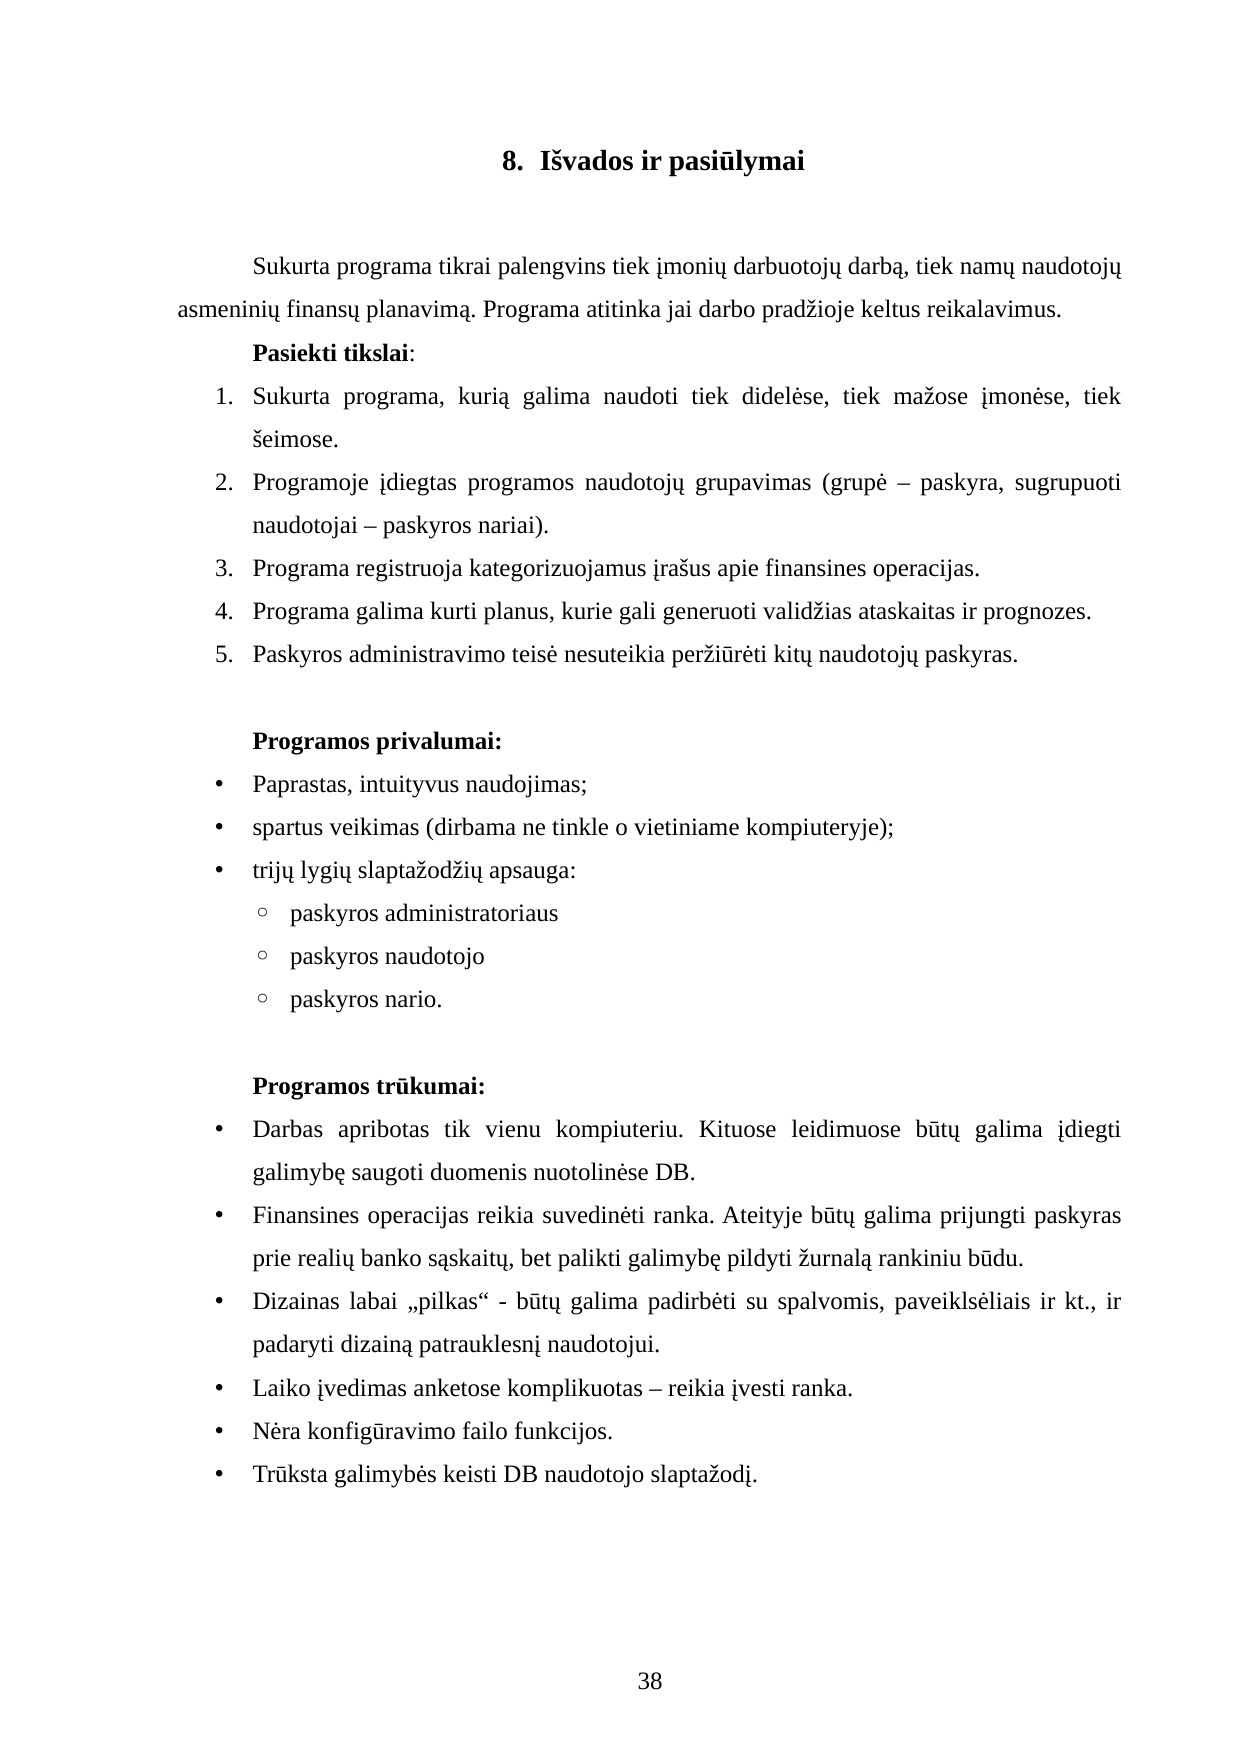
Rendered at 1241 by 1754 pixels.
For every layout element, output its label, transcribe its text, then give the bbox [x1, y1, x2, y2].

list Dizainas labai „pilkas“ - būtų galima padirbėti su spalvomis, paveiklsėliais ir kt., ir padaryti dizainą patrauklesnį naudotojui. [215, 1286, 1122, 1358]
text Programos privalumai: [177, 726, 1122, 754]
list paskyros administratoriaus [252, 898, 1122, 927]
list Nėra konfigūravimo failo funkcijos. [215, 1416, 1122, 1444]
list trijų lygių slaptažodžių apsauga: [215, 855, 1122, 884]
list Paskyros administravimo teisė nesuteikia peržiūrėti kitų naudotojų paskyras. [215, 639, 1122, 668]
text Sukurta programa tikrai palengvins tiek įmonių darbuotojų darbą, tiek namų naudotojų asmeninių finansų planavimą. Programa atitinka jai darbo pradžioje keltus reikalavimus. [177, 251, 1122, 323]
subtitle Išvados ir pasiūlymai [177, 143, 1122, 176]
list Programoje įdiegtas programos naudotojų grupavimas (grupė – paskyra, sugrupuoti naudotojai – paskyros nariai). [215, 467, 1122, 539]
list Sukurta programa, kurią galima naudoti tiek didelėse, tiek mažose įmonėse, tiek šeimose. [215, 381, 1122, 453]
list Darbas apribotas tik vienu kompiuteriu. Kituose leidimuose būtų galima įdiegti galimybę saugoti duomenis nuotolinėse DB. [215, 1114, 1122, 1186]
text Pasiekti tikslai: [177, 338, 1122, 366]
text Programos trūkumai: [177, 1071, 1122, 1099]
list Paprastas, intuityvus naudojimas; [215, 769, 1122, 798]
list Laiko įvedimas anketose komplikuotas – reikia įvesti ranka. [215, 1373, 1122, 1401]
list Trūksta galimybės keisti DB naudotojo slaptažodį. [215, 1459, 1122, 1488]
list spartus veikimas (dirbama ne tinkle o vietiniame kompiuteryje); [215, 812, 1122, 841]
list paskyros naudotojo [252, 941, 1122, 970]
list Programa registruoja kategorizuojamus įrašus apie finansines operacijas. [215, 553, 1122, 582]
list Programa galima kurti planus, kurie gali generuoti validžias ataskaitas ir prognozes. [215, 596, 1122, 625]
list paskyros nario. [252, 984, 1122, 1013]
list Finansines operacijas reikia suvedinėti ranka. Ateityje būtų galima prijungti paskyras prie realių banko sąskaitų, bet palikti galimybę pildyti žurnalą rankiniu būdu. [215, 1200, 1122, 1272]
